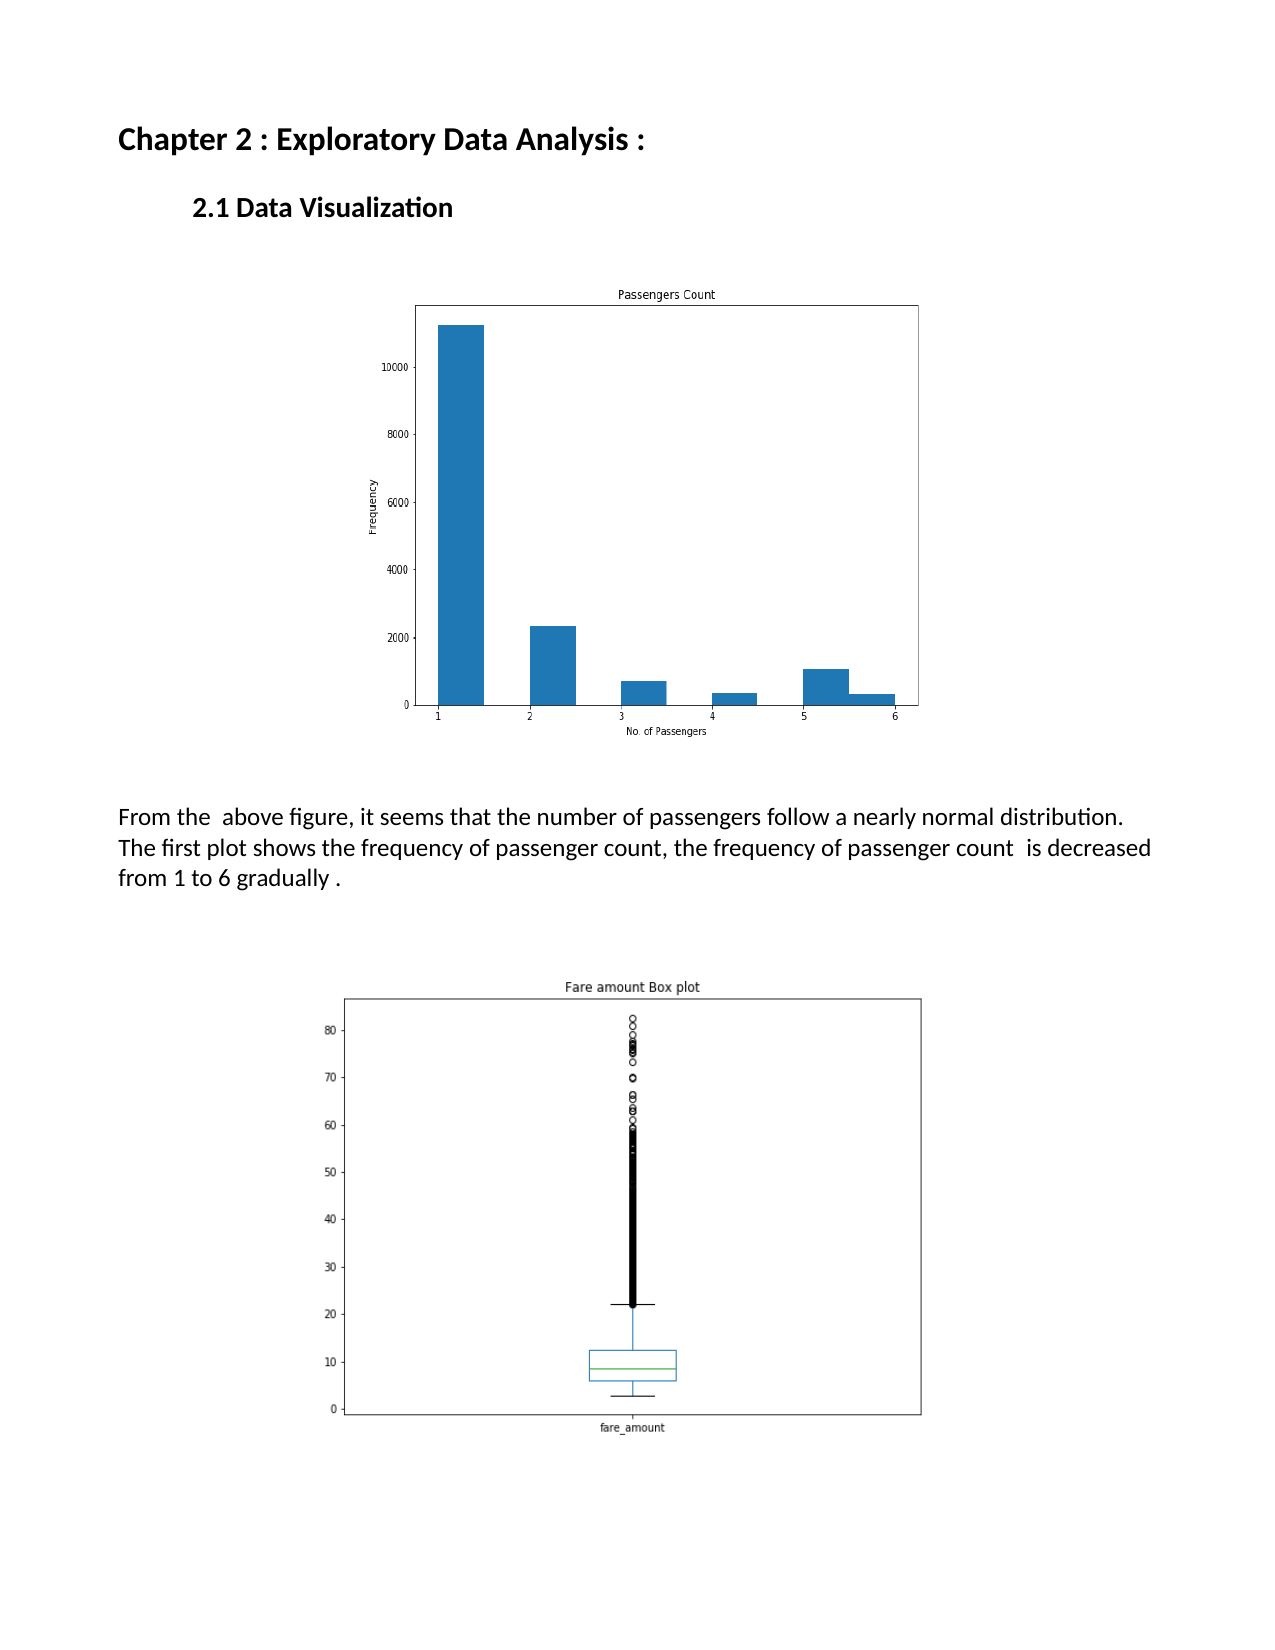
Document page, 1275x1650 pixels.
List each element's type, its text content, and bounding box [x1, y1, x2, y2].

text Chapter 2 : Exploratory Data Analysis : [118, 118, 1157, 159]
text 2.1 Data Visualization [118, 189, 1157, 225]
picture [251, 933, 995, 1483]
picture [334, 243, 982, 771]
text From the above figure, it seems that the number of passengers follow a nearly normal distribution. The first plot shows the frequency of passenger count, the frequency of passenger count is decreased from 1 to 6 gradually . [118, 801, 1157, 893]
